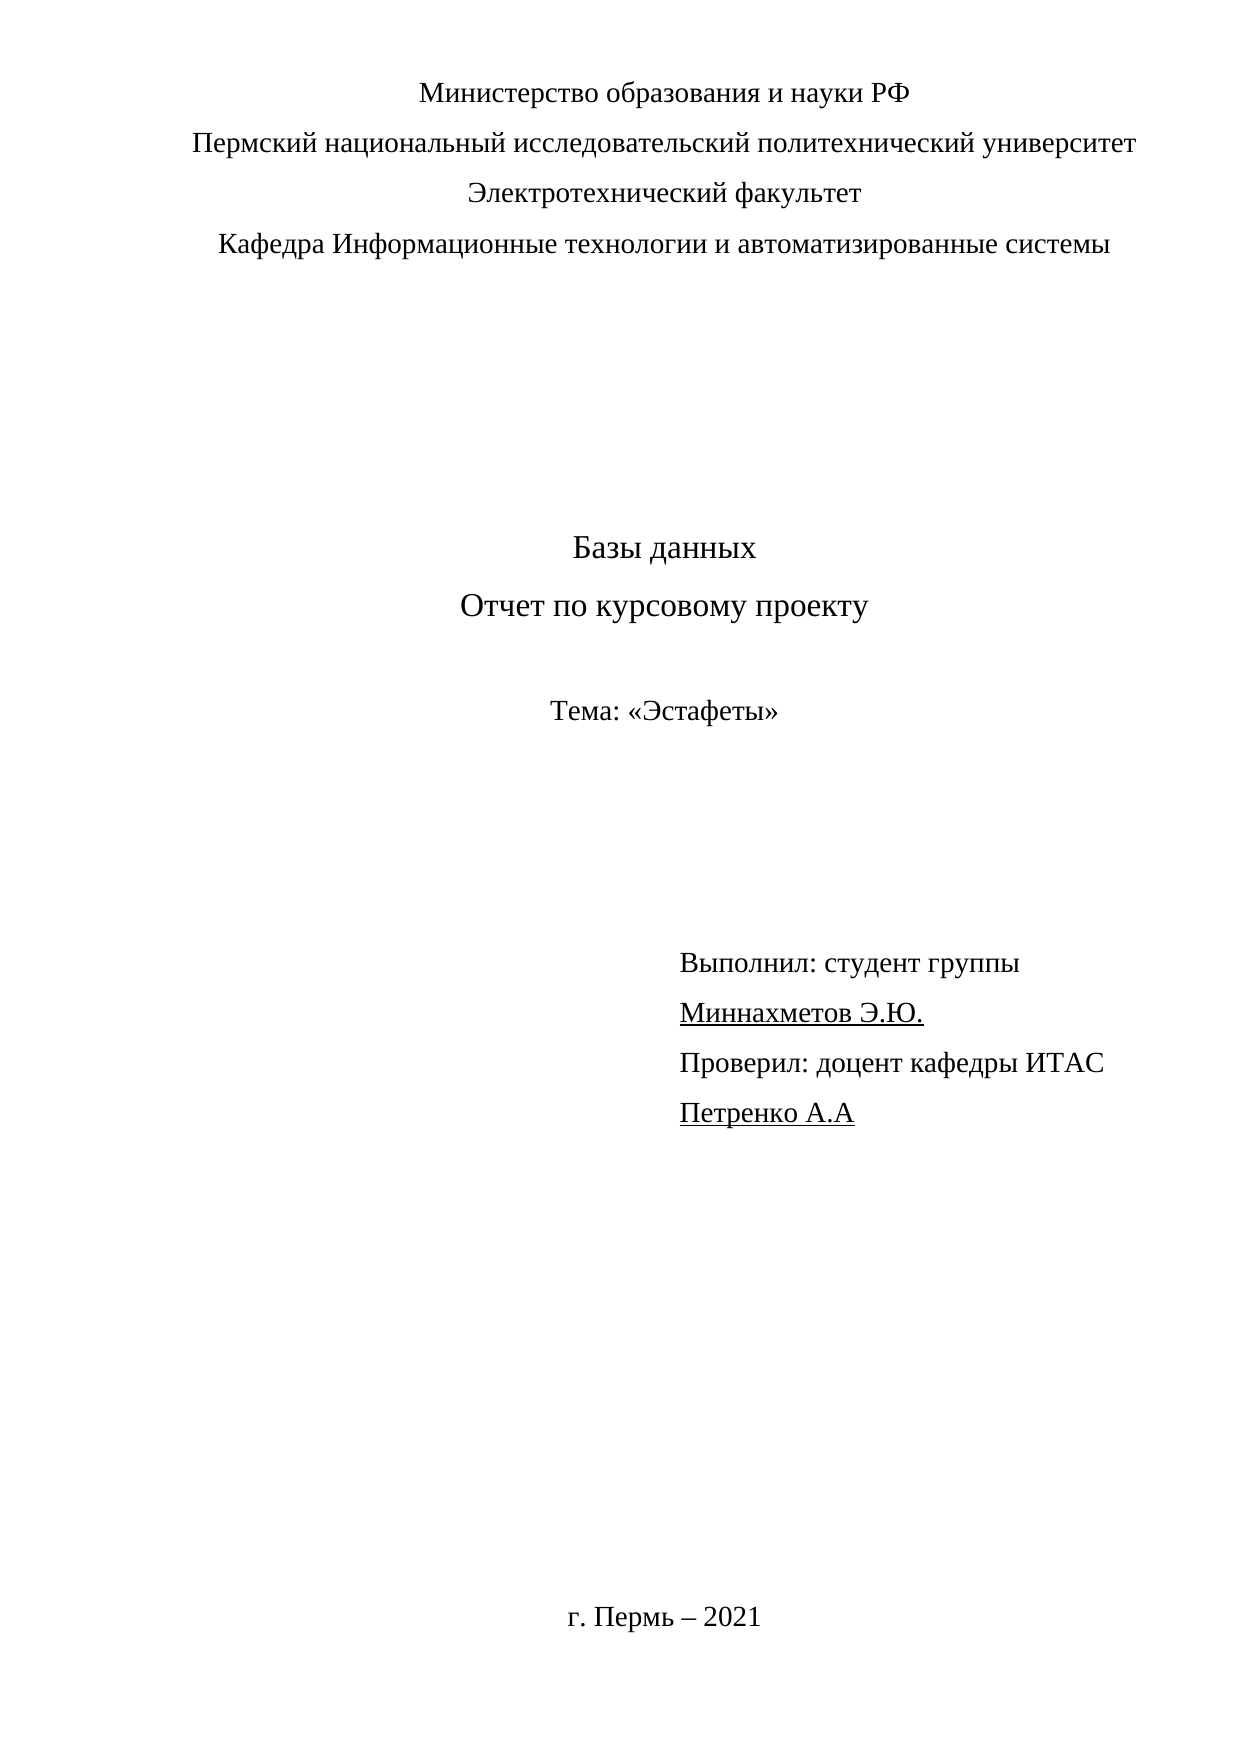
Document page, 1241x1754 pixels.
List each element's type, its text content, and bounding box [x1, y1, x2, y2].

text Петренко А.А [679, 1096, 1152, 1129]
text Проверил: доцент кафедры ИТАС [679, 1045, 1152, 1079]
text Кафедра Информационные технологии и автоматизированные системы [177, 226, 1152, 259]
text Тема: «Эстафеты» [177, 693, 1152, 727]
text Пермский национальный исследовательский политехнический университет [177, 125, 1152, 159]
text Электротехнический факультет [177, 176, 1152, 209]
text Министерство образования и науки РФ [177, 75, 1152, 108]
text г. Пермь – 2021 [177, 1599, 1152, 1632]
text Базы данных [177, 528, 1152, 566]
text Выполнил: студент группы Миннахметов Э.Ю. [679, 945, 1152, 1028]
text Отчет по курсовому проекту [177, 585, 1152, 624]
